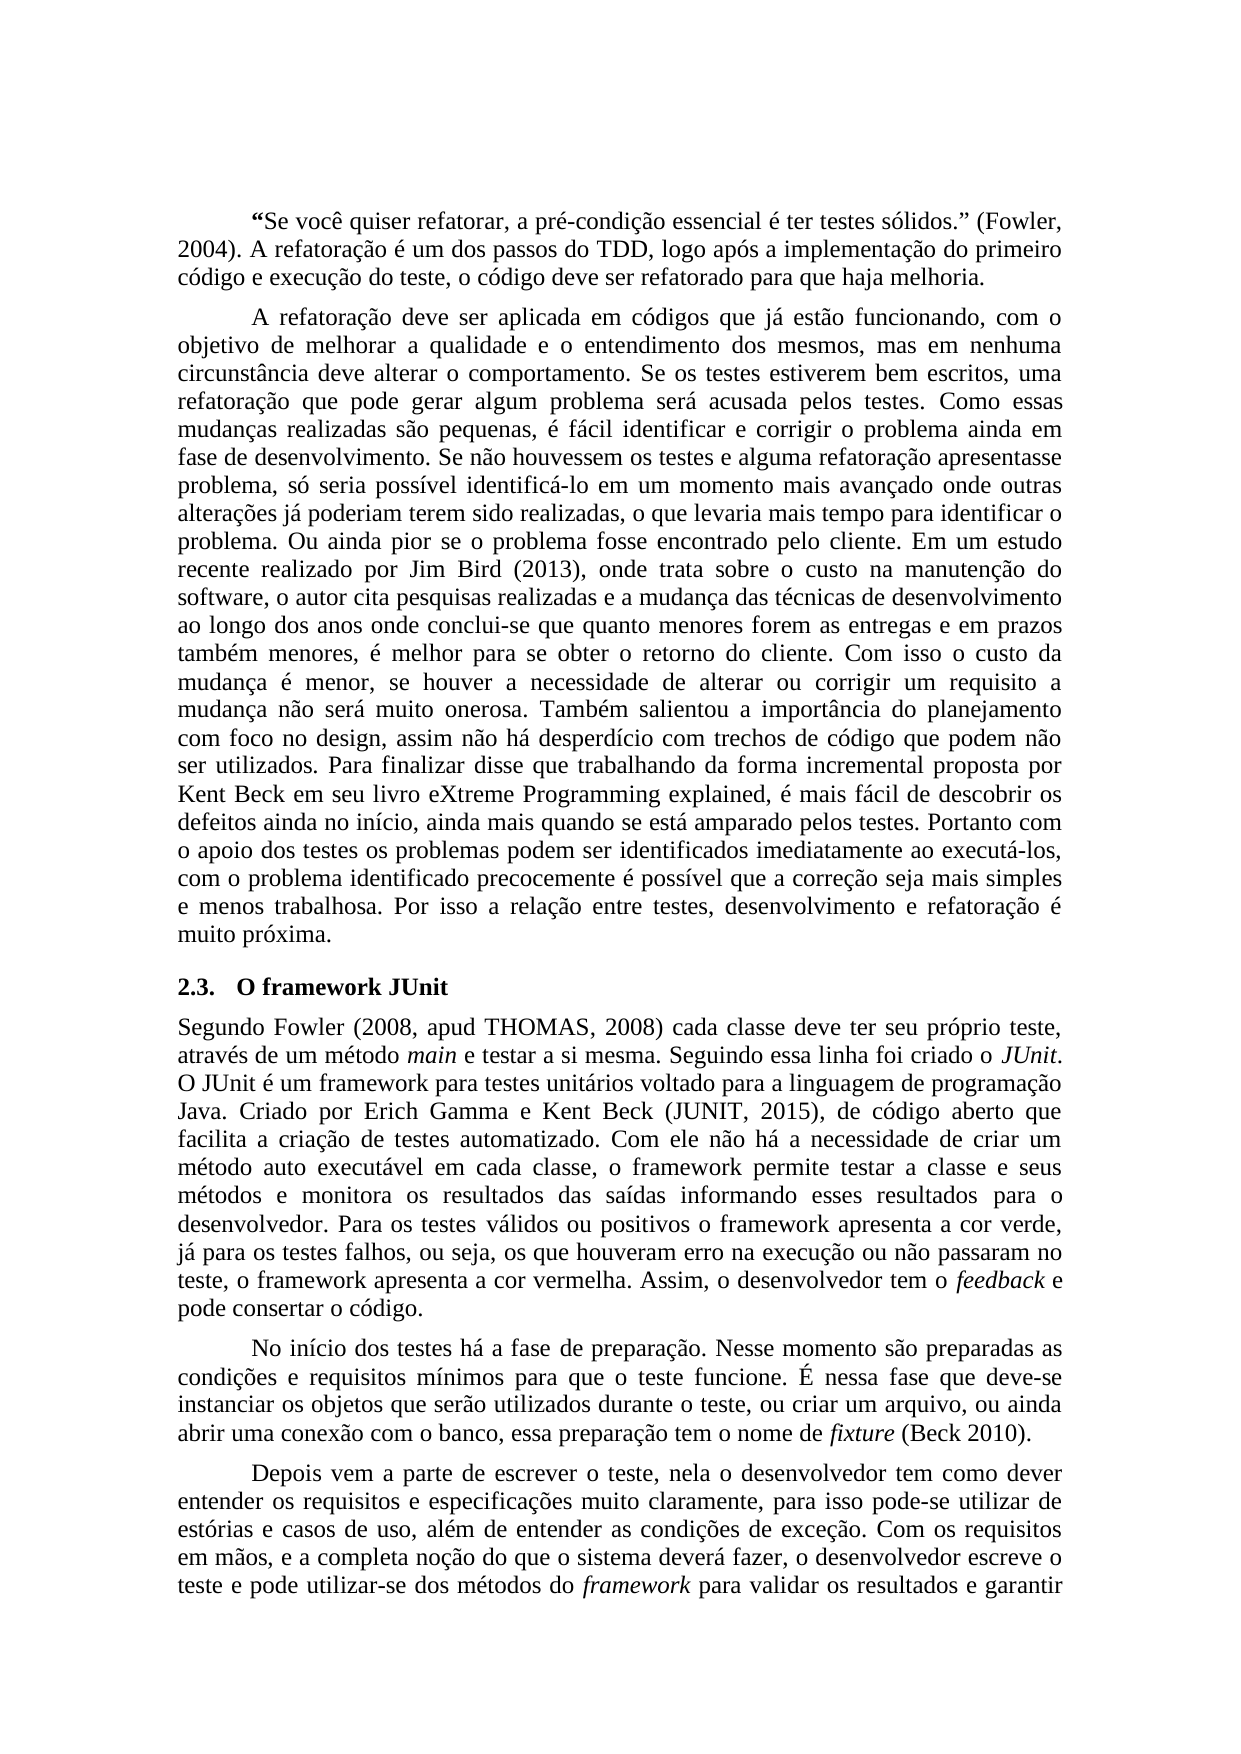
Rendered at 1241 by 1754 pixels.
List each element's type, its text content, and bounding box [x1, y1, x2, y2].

text Depois vem a parte de escrever o teste, nela o desenvolvedor tem como dever entender os requisitos e especificações muito claramente, para isso pode-se utilizar de estórias e casos de uso, além de entender as condições de exceção. Com os requisitos em mãos, e a completa noção do que o sistema deverá fazer, o desenvolvedor escreve o teste e pode utilizar-se dos métodos do framework para validar os resultados e garantir [177, 1459, 1063, 1599]
text Segundo Fowler (2008, apud THOMAS, 2008) cada classe deve ter seu próprio teste, através de um método main e testar a si mesma. Seguindo essa linha foi criado o JUnit. O JUnit é um framework para testes unitários voltado para a linguagem de programação Java. Criado por Erich Gamma e Kent Beck (JUNIT, 2015), de código aberto que facilita a criação de testes automatizado. Com ele não há a necessidade de criar um método auto executável em cada classe, o framework permite testar a classe e seus métodos e monitora os resultados das saídas informando esses resultados para o desenvolvedor. Para os testes válidos ou positivos o framework apresenta a cor verde, já para os testes falhos, ou seja, os que houveram erro na execução ou não passaram no teste, o framework apresenta a cor vermelha. Assim, o desenvolvedor tem o feedback e pode consertar o código. [177, 1013, 1063, 1322]
text “Se você quiser refatorar, a pré-condição essencial é ter testes sólidos.” (Fowler, 2004). A refatoração é um dos passos do TDD, logo após a implementação do primeiro código e execução do teste, o código deve ser refatorado para que haja melhoria. [177, 207, 1063, 291]
title O framework JUnit [177, 972, 1063, 1000]
text A refatoração deve ser aplicada em códigos que já estão funcionando, com o objetivo de melhorar a qualidade e o entendimento dos mesmos, mas em nenhuma circunstância deve alterar o comportamento. Se os testes estiverem bem escritos, uma refatoração que pode gerar algum problema será acusada pelos testes. Como essas mudanças realizadas são pequenas, é fácil identificar e corrigir o problema ainda em fase de desenvolvimento. Se não houvessem os testes e alguma refatoração apresentasse problema, só seria possível identificá-lo em um momento mais avançado onde outras alterações já poderiam terem sido realizadas, o que levaria mais tempo para identificar o problema. Ou ainda pior se o problema fosse encontrado pelo cliente. Em um estudo recente realizado por Jim Bird (2013), onde trata sobre o custo na manutenção do software, o autor cita pesquisas realizadas e a mudança das técnicas de desenvolvimento ao longo dos anos onde conclui-se que quanto menores forem as entregas e em prazos também menores, é melhor para se obter o retorno do cliente. Com isso o custo da mudança é menor, se houver a necessidade de alterar ou corrigir um requisito a mudança não será muito onerosa. Também salientou a importância do planejamento com foco no design, assim não há desperdício com trechos de código que podem não ser utilizados. Para finalizar disse que trabalhando da forma incremental proposta por Kent Beck em seu livro eXtreme Programming explained, é mais fácil de descobrir os defeitos ainda no início, ainda mais quando se está amparado pelos testes. Portanto com o apoio dos testes os problemas podem ser identificados imediatamente ao executá-los, com o problema identificado precocemente é possível que a correção seja mais simples e menos trabalhosa. Por isso a relação entre testes, desenvolvimento e refatoração é muito próxima. [177, 303, 1063, 948]
text No início dos testes há a fase de preparação. Nesse momento são preparadas as condições e requisitos mínimos para que o teste funcione. É nessa fase que deve-se instanciar os objetos que serão utilizados durante o teste, ou criar um arquivo, ou ainda abrir uma conexão com o banco, essa preparação tem o nome de fixture (Beck 2010). [177, 1334, 1063, 1446]
